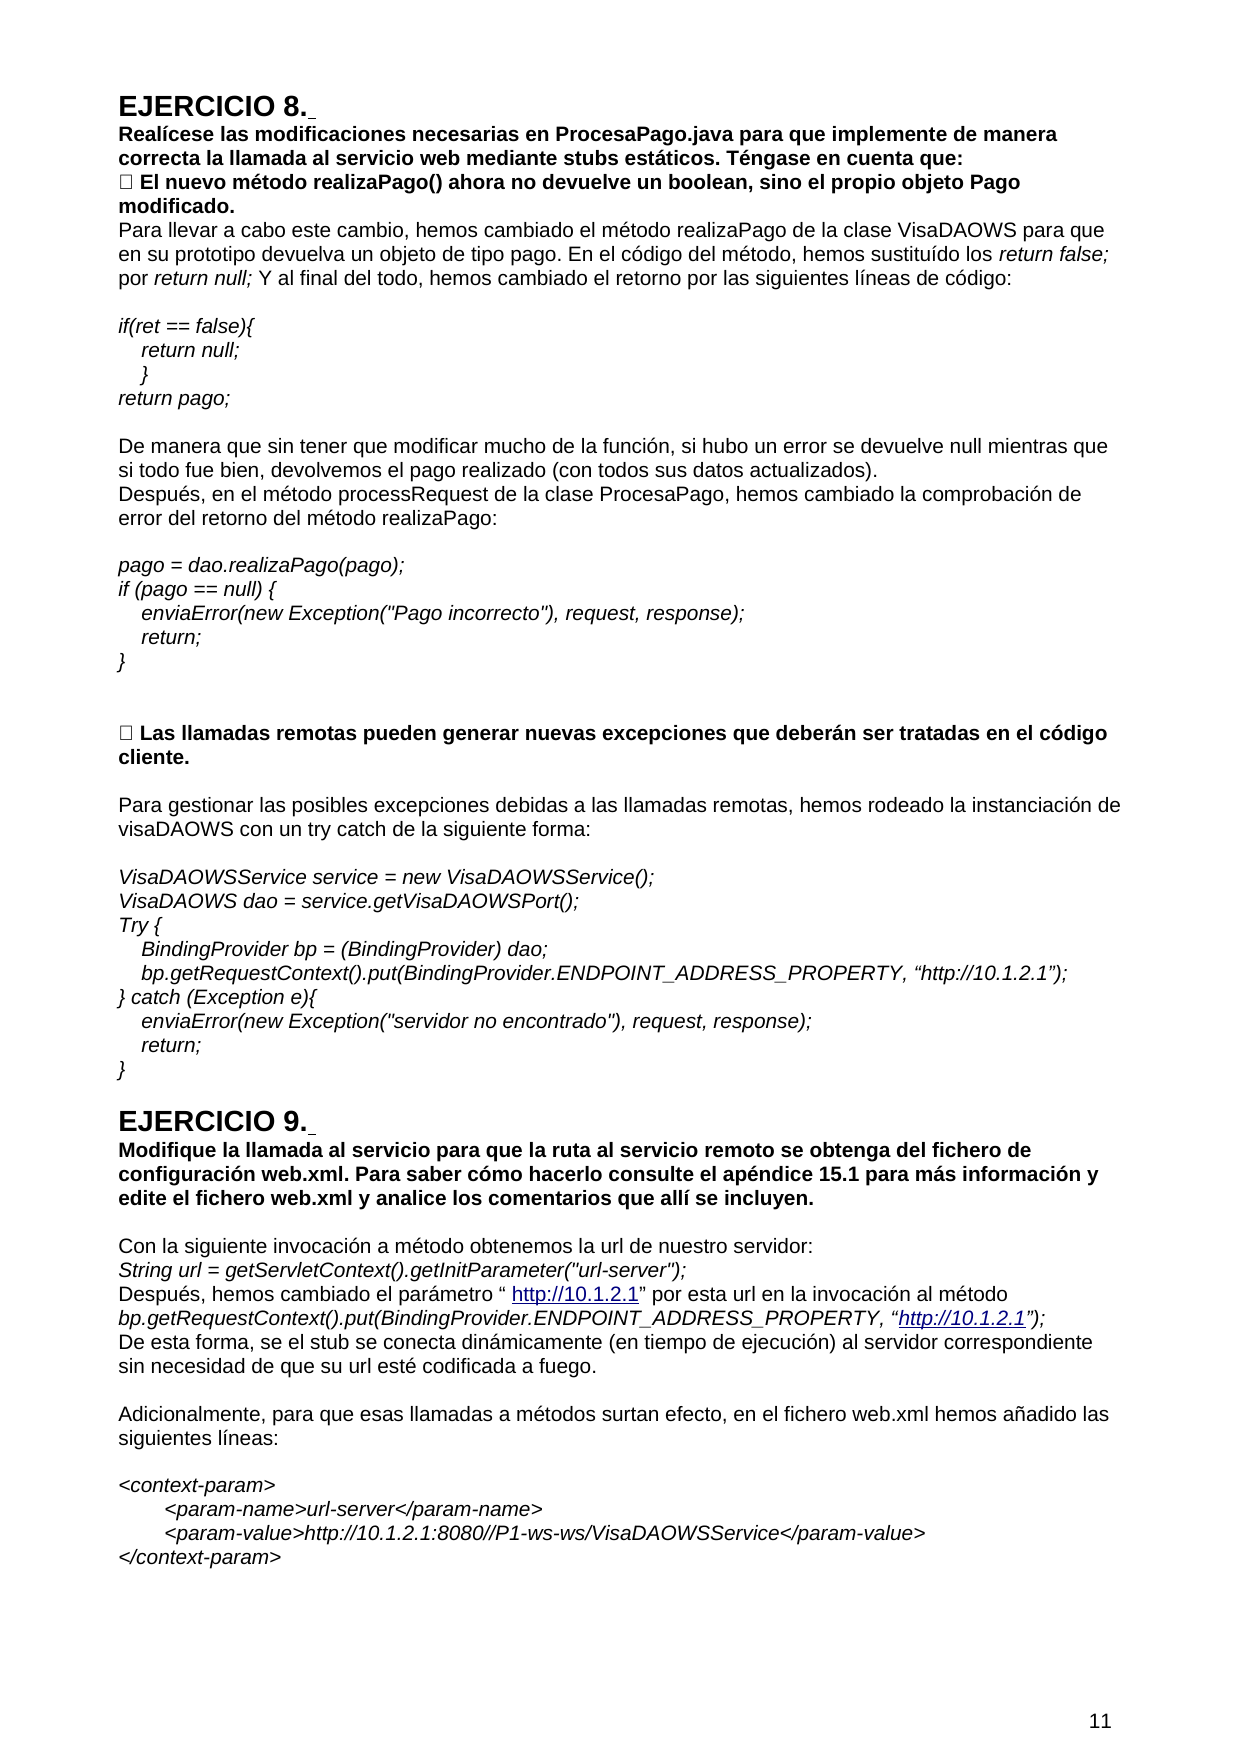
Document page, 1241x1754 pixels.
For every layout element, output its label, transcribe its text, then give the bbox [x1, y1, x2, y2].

subtitle bp.getRequestContext().put(BindingProvider.ENDPOINT_ADDRESS_PROPERTY, “http://10.1.2.1”); [118, 961, 1122, 984]
subtitle  Las llamadas remotas pueden generar nuevas excepciones que deberán ser tratadas en el código cliente. [118, 721, 1122, 769]
subtitle <param-value>http://10.1.2.1:8080//P1-ws-ws/VisaDAOWSService</param-value> [118, 1521, 1122, 1545]
subtitle De esta forma, se el stub se conecta dinámicamente (en tiempo de ejecución) al servidor correspondiente sin necesidad de que su url esté codificada a fuego. [118, 1329, 1122, 1377]
subtitle } [118, 649, 1122, 673]
subtitle VisaDAOWSService service = new VisaDAOWSService(); [118, 865, 1122, 889]
subtitle return; [118, 1032, 1122, 1056]
subtitle Después, en el método processRequest de la clase ProcesaPago, hemos cambiado la comprobación de error del retorno del método realizaPago: [118, 481, 1122, 529]
subtitle Después, hemos cambiado el parámetro “ http://10.1.2.1” por esta url en la invocación al método [118, 1282, 1122, 1306]
subtitle EJERCICIO 8. [118, 88, 1122, 122]
subtitle Con la siguiente invocación a método obtenemos la url de nuestro servidor: [118, 1234, 1122, 1258]
subtitle } [118, 362, 1122, 386]
subtitle return pago; [118, 386, 1122, 409]
subtitle } catch (Exception e){ [118, 984, 1122, 1008]
subtitle return null; [118, 338, 1122, 362]
subtitle enviaError(new Exception("Pago incorrecto"), request, response); [118, 601, 1122, 625]
subtitle String url = getServletContext().getInitParameter("url-server"); [118, 1258, 1122, 1282]
subtitle Realícese las modificaciones necesarias en ProcesaPago.java para que implemente de manera correcta la llamada al servicio web mediante stubs estáticos. Téngase en cuenta que: [118, 122, 1122, 170]
subtitle BindingProvider bp = (BindingProvider) dao; [118, 937, 1122, 961]
subtitle EJERCICIO 9. [118, 1104, 1122, 1138]
subtitle VisaDAOWS dao = service.getVisaDAOWSPort(); [118, 889, 1122, 913]
subtitle </context-param> [118, 1545, 1122, 1569]
subtitle Modifique la llamada al servicio para que la ruta al servicio remoto se obtenga del fichero de configuración web.xml. Para saber cómo hacerlo consulte el apéndice 15.1 para más información y edite el fichero web.xml y analice los comentarios que allí se incluyen. [118, 1138, 1122, 1210]
subtitle Para llevar a cabo este cambio, hemos cambiado el método realizaPago de la clase VisaDAOWS para que en su prototipo devuelva un objeto de tipo pago. En el código del método, hemos sustituído los return false; por return null; Y al final del todo, hemos cambiado el retorno por las siguientes líneas de código: [118, 218, 1122, 290]
subtitle if(ret == false){ [118, 314, 1122, 338]
subtitle <param-name>url-server</param-name> [118, 1497, 1122, 1521]
subtitle if (pago == null) { [118, 577, 1122, 601]
subtitle Para gestionar las posibles excepciones debidas a las llamadas remotas, hemos rodeado la instanciación de visaDAOWS con un try catch de la siguiente forma: [118, 793, 1122, 841]
subtitle De manera que sin tener que modificar mucho de la función, si hubo un error se devuelve null mientras que si todo fue bien, devolvemos el pago realizado (con todos sus datos actualizados). [118, 433, 1122, 481]
subtitle } [118, 1056, 1122, 1080]
subtitle <context-param> [118, 1473, 1122, 1497]
subtitle pago = dao.realizaPago(pago); [118, 553, 1122, 577]
subtitle bp.getRequestContext().put(BindingProvider.ENDPOINT_ADDRESS_PROPERTY, “http://10.1.2.1”); [118, 1306, 1122, 1329]
subtitle Adicionalmente, para que esas llamadas a métodos surtan efecto, en el fichero web.xml hemos añadido las siguientes líneas: [118, 1401, 1122, 1449]
subtitle return; [118, 625, 1122, 649]
subtitle Try { [118, 913, 1122, 937]
subtitle enviaError(new Exception("servidor no encontrado"), request, response); [118, 1008, 1122, 1032]
subtitle  El nuevo método realizaPago() ahora no devuelve un boolean, sino el propio objeto Pago modificado. [118, 170, 1122, 218]
